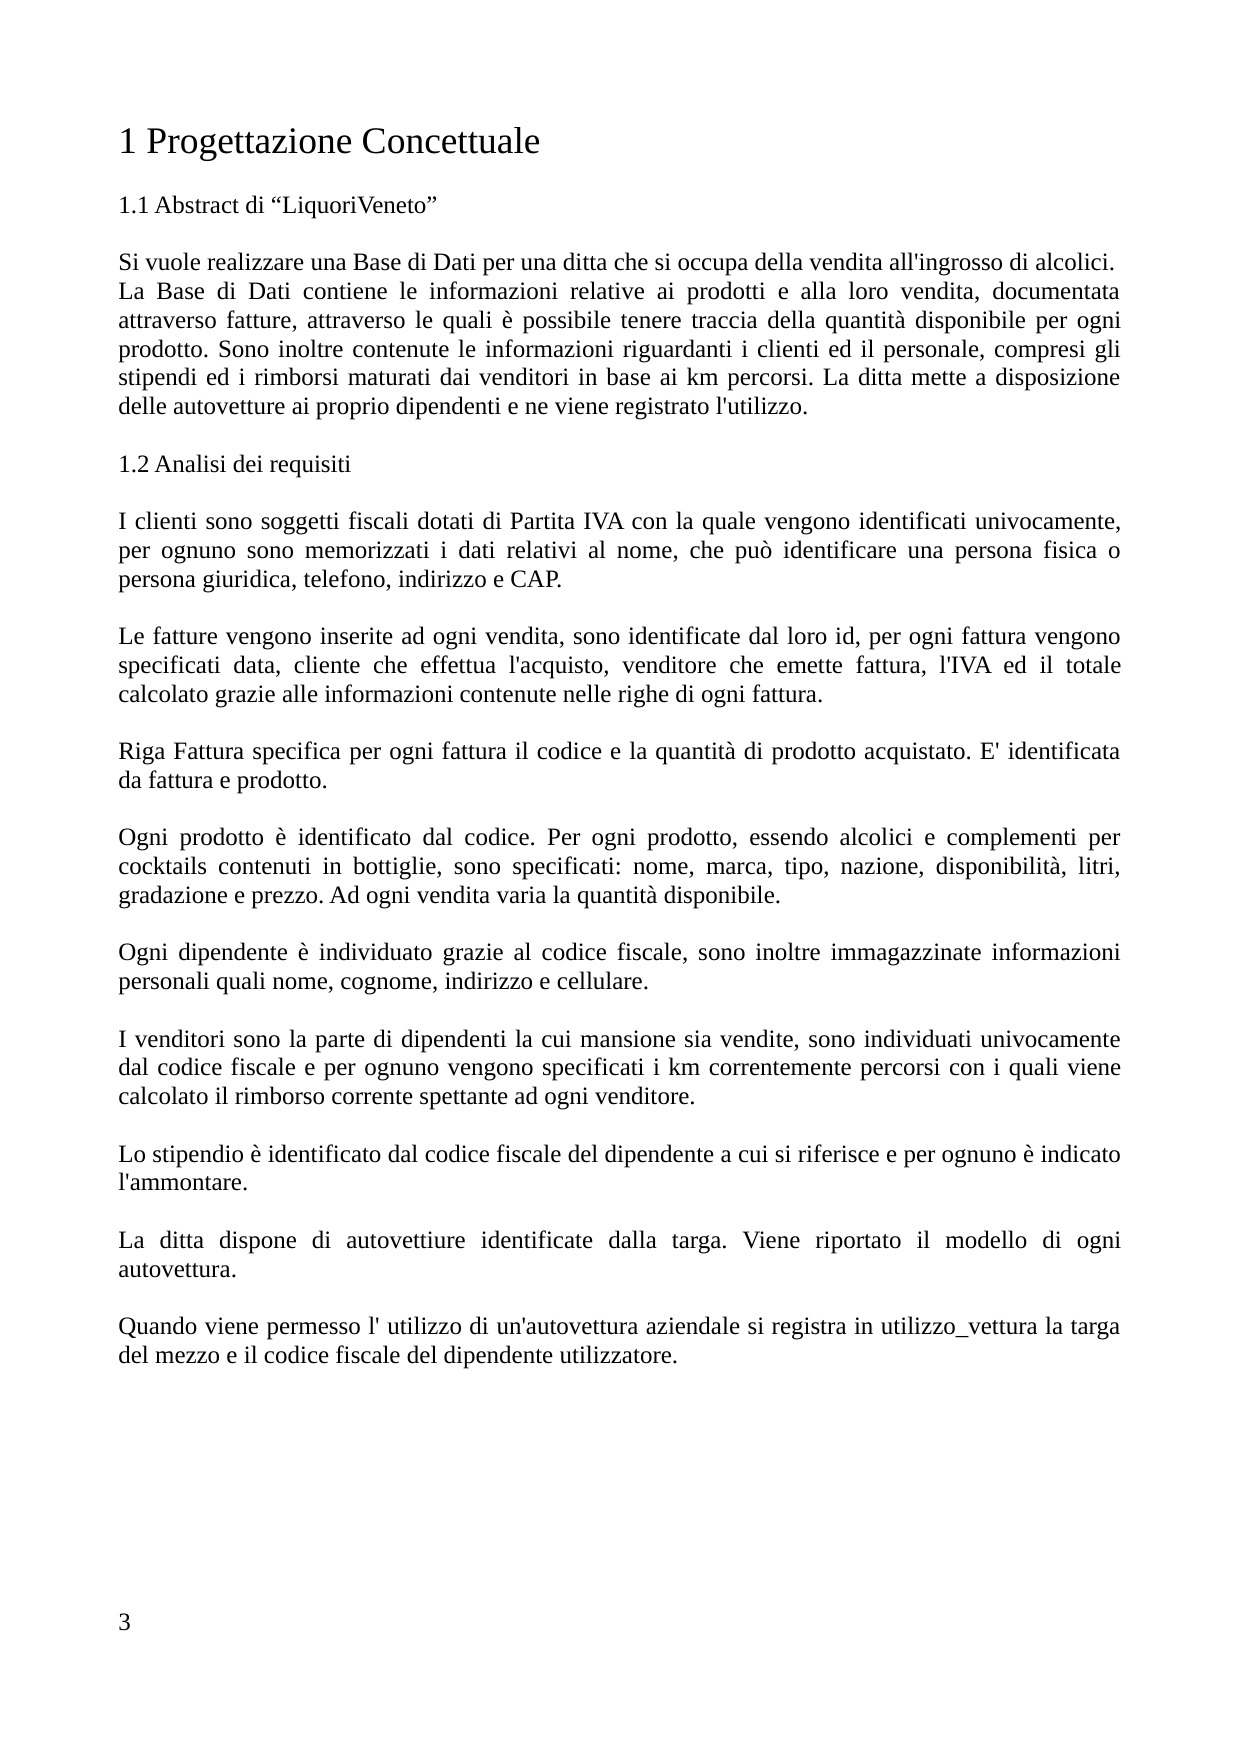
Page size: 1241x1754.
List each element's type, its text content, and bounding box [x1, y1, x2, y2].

text Lo stipendio è identificato dal codice fiscale del dipendente a cui si riferisce e per ognuno è indicato l'ammontare. [118, 1139, 1122, 1196]
text I clienti sono soggetti fiscali dotati di Partita IVA con la quale vengono identificati univocamente, per ognuno sono memorizzati i dati relativi al nome, che può identificare una persona fisica o persona giuridica, telefono, indirizzo e CAP. [118, 506, 1122, 592]
text Quando viene permesso l' utilizzo di un'autovettura aziendale si registra in utilizzo_vettura la targa del mezzo e il codice fiscale del dipendente utilizzatore. [118, 1311, 1122, 1369]
text I venditori sono la parte di dipendenti la cui mansione sia vendite, sono individuati univocamente dal codice fiscale e per ognuno vengono specificati i km correntemente percorsi con i quali viene calcolato il rimborso corrente spettante ad ogni venditore. [118, 1024, 1122, 1110]
text Ogni prodotto è identificato dal codice. Per ogni prodotto, essendo alcolici e complementi per cocktails contenuti in bottiglie, sono specificati: nome, marca, tipo, nazione, disponibilità, litri, gradazione e prezzo. Ad ogni vendita varia la quantità disponibile. [118, 822, 1122, 909]
text 1.1 Abstract di “LiquoriVeneto” [118, 190, 1122, 219]
text 1.2 Analisi dei requisiti [118, 449, 1122, 477]
text Si vuole realizzare una Base di Dati per una ditta che si occupa della vendita all'ingrosso di alcolici. [118, 247, 1122, 276]
text Riga Fattura specifica per ogni fattura il codice e la quantità di prodotto acquistato. E' identificata da fattura e prodotto. [118, 736, 1122, 794]
text La ditta dispone di autovettiure identificate dalla targa. Viene riportato il modello di ogni autovettura. [118, 1225, 1122, 1282]
text 1 Progettazione Concettuale [118, 118, 1122, 161]
text Ogni dipendente è individuato grazie al codice fiscale, sono inoltre immagazzinate informazioni personali quali nome, cognome, indirizzo e cellulare. [118, 937, 1122, 995]
text La Base di Dati contiene le informazioni relative ai prodotti e alla loro vendita, documentata attraverso fatture, attraverso le quali è possibile tenere traccia della quantità disponibile per ogni prodotto. Sono inoltre contenute le informazioni riguardanti i clienti ed il personale, compresi gli stipendi ed i rimborsi maturati dai venditori in base ai km percorsi. La ditta mette a disposizione delle autovetture ai proprio dipendenti e ne viene registrato l'utilizzo. [118, 276, 1122, 420]
text Le fatture vengono inserite ad ogni vendita, sono identificate dal loro id, per ogni fattura vengono specificati data, cliente che effettua l'acquisto, venditore che emette fattura, l'IVA ed il totale calcolato grazie alle informazioni contenute nelle righe di ogni fattura. [118, 621, 1122, 707]
